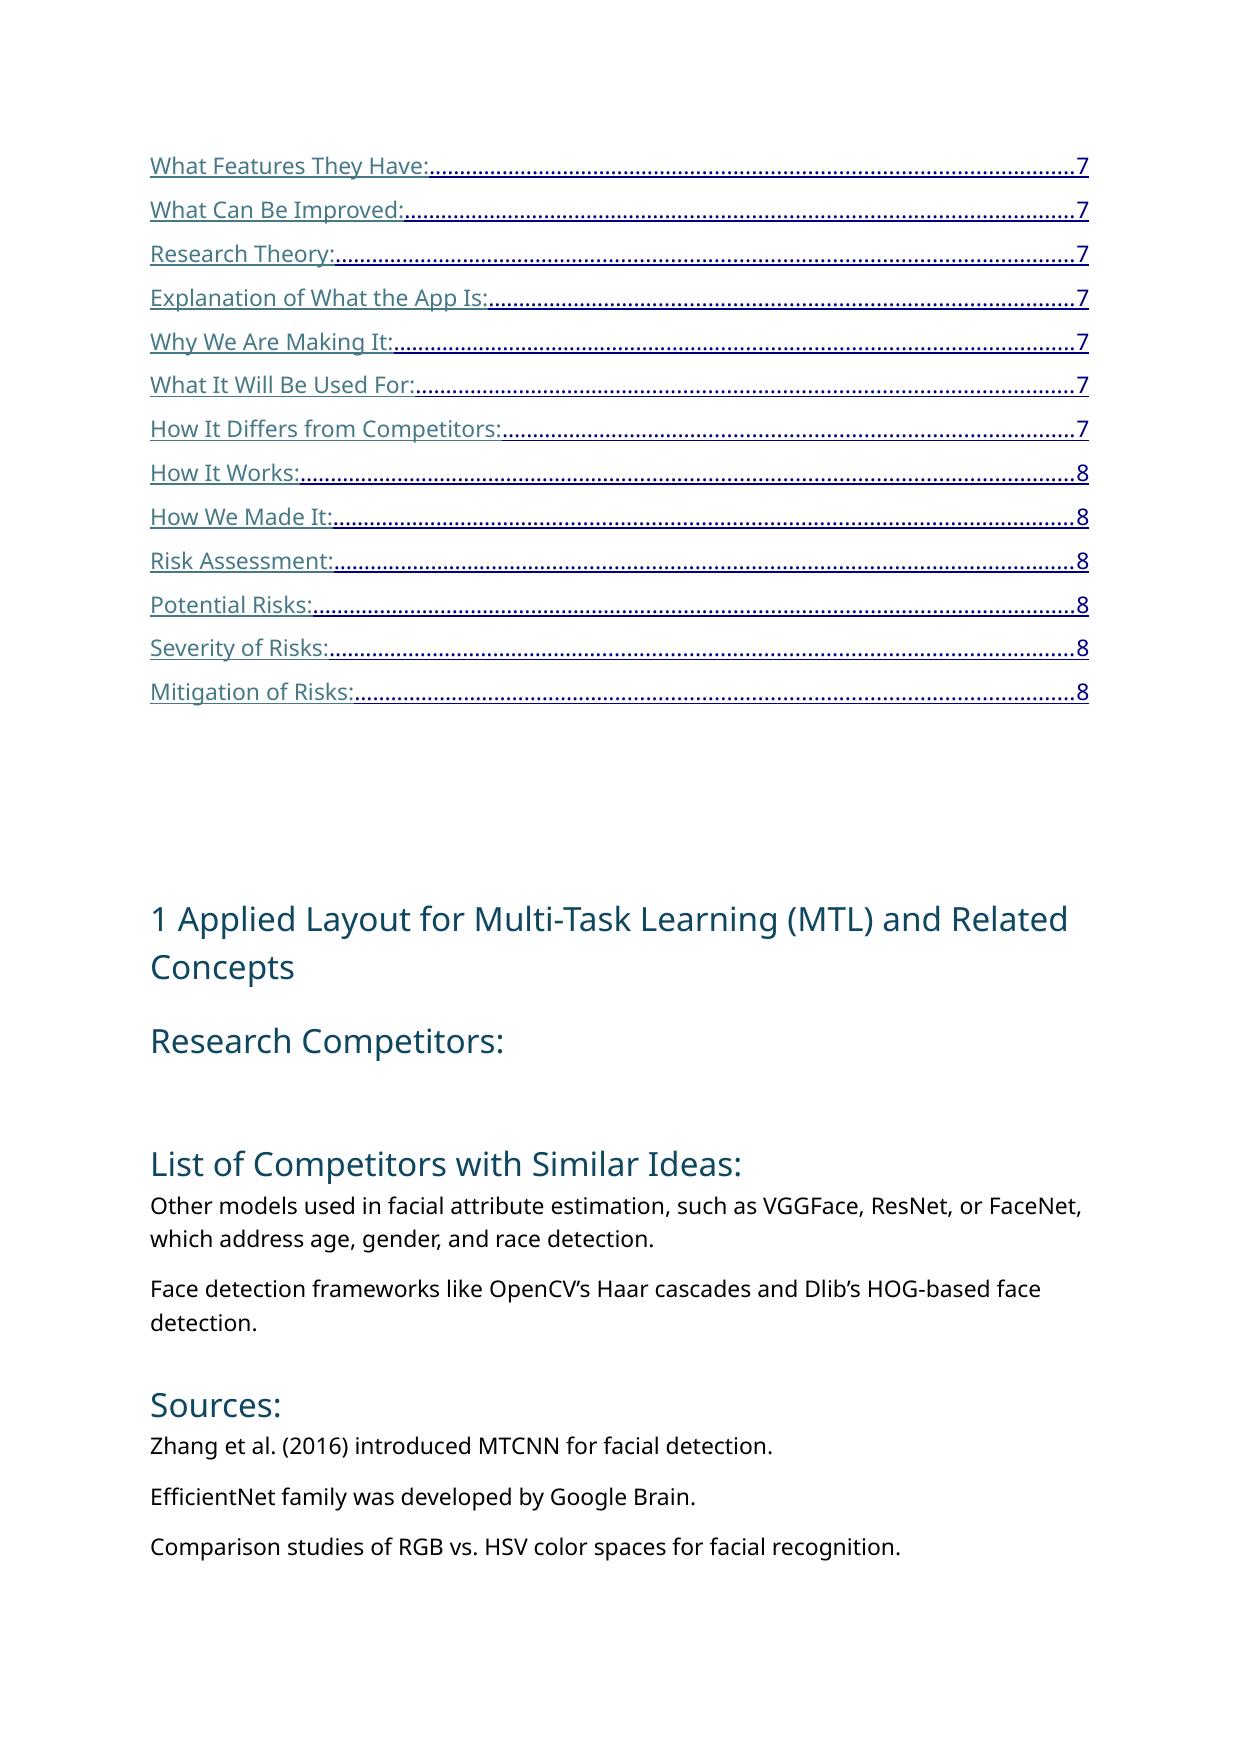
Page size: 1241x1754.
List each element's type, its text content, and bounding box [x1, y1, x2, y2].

text Mitigation of Risks: 8 [150, 676, 1090, 707]
subtitle List of Competitors with Similar Ideas: [150, 1141, 1090, 1187]
text Other models used in facial attribute estimation, such as VGGFace, ResNet, or FaceNet, which address age, gender, and race detection. [150, 1190, 1090, 1254]
text Explanation of What the App Is: 7 [150, 282, 1090, 313]
text What Can Be Improved: 7 [150, 194, 1090, 225]
text Risk Assessment: 8 [150, 545, 1090, 576]
text Zhang et al. (2016) introduced MTCNN for facial detection. [150, 1430, 1090, 1462]
text Potential Risks: 8 [150, 588, 1090, 620]
subtitle Sources: [150, 1382, 1090, 1427]
text Why We Are Making It: 7 [150, 325, 1090, 357]
text How It Differs from Competitors: 7 [150, 413, 1090, 444]
text How We Made It: 8 [150, 501, 1090, 532]
text How It Works: 8 [150, 457, 1090, 488]
text Severity of Risks: 8 [150, 632, 1090, 664]
text EfficientNet family was developed by Google Brain. [150, 1480, 1090, 1512]
text Research Theory: 7 [150, 238, 1090, 269]
subtitle Research Competitors: [150, 1017, 1090, 1063]
text Comparison studies of RGB vs. HSV color spaces for facial recognition. [150, 1531, 1090, 1562]
text What It Will Be Used For: 7 [150, 369, 1090, 401]
text What Features They Have: 7 [150, 150, 1090, 181]
text Face detection frameworks like OpenCV’s Haar cascades and Dlib’s HOG-based face detection. [150, 1273, 1090, 1338]
subtitle 1 Applied Layout for Multi-Task Learning (MTL) and Related Concepts [150, 895, 1090, 989]
